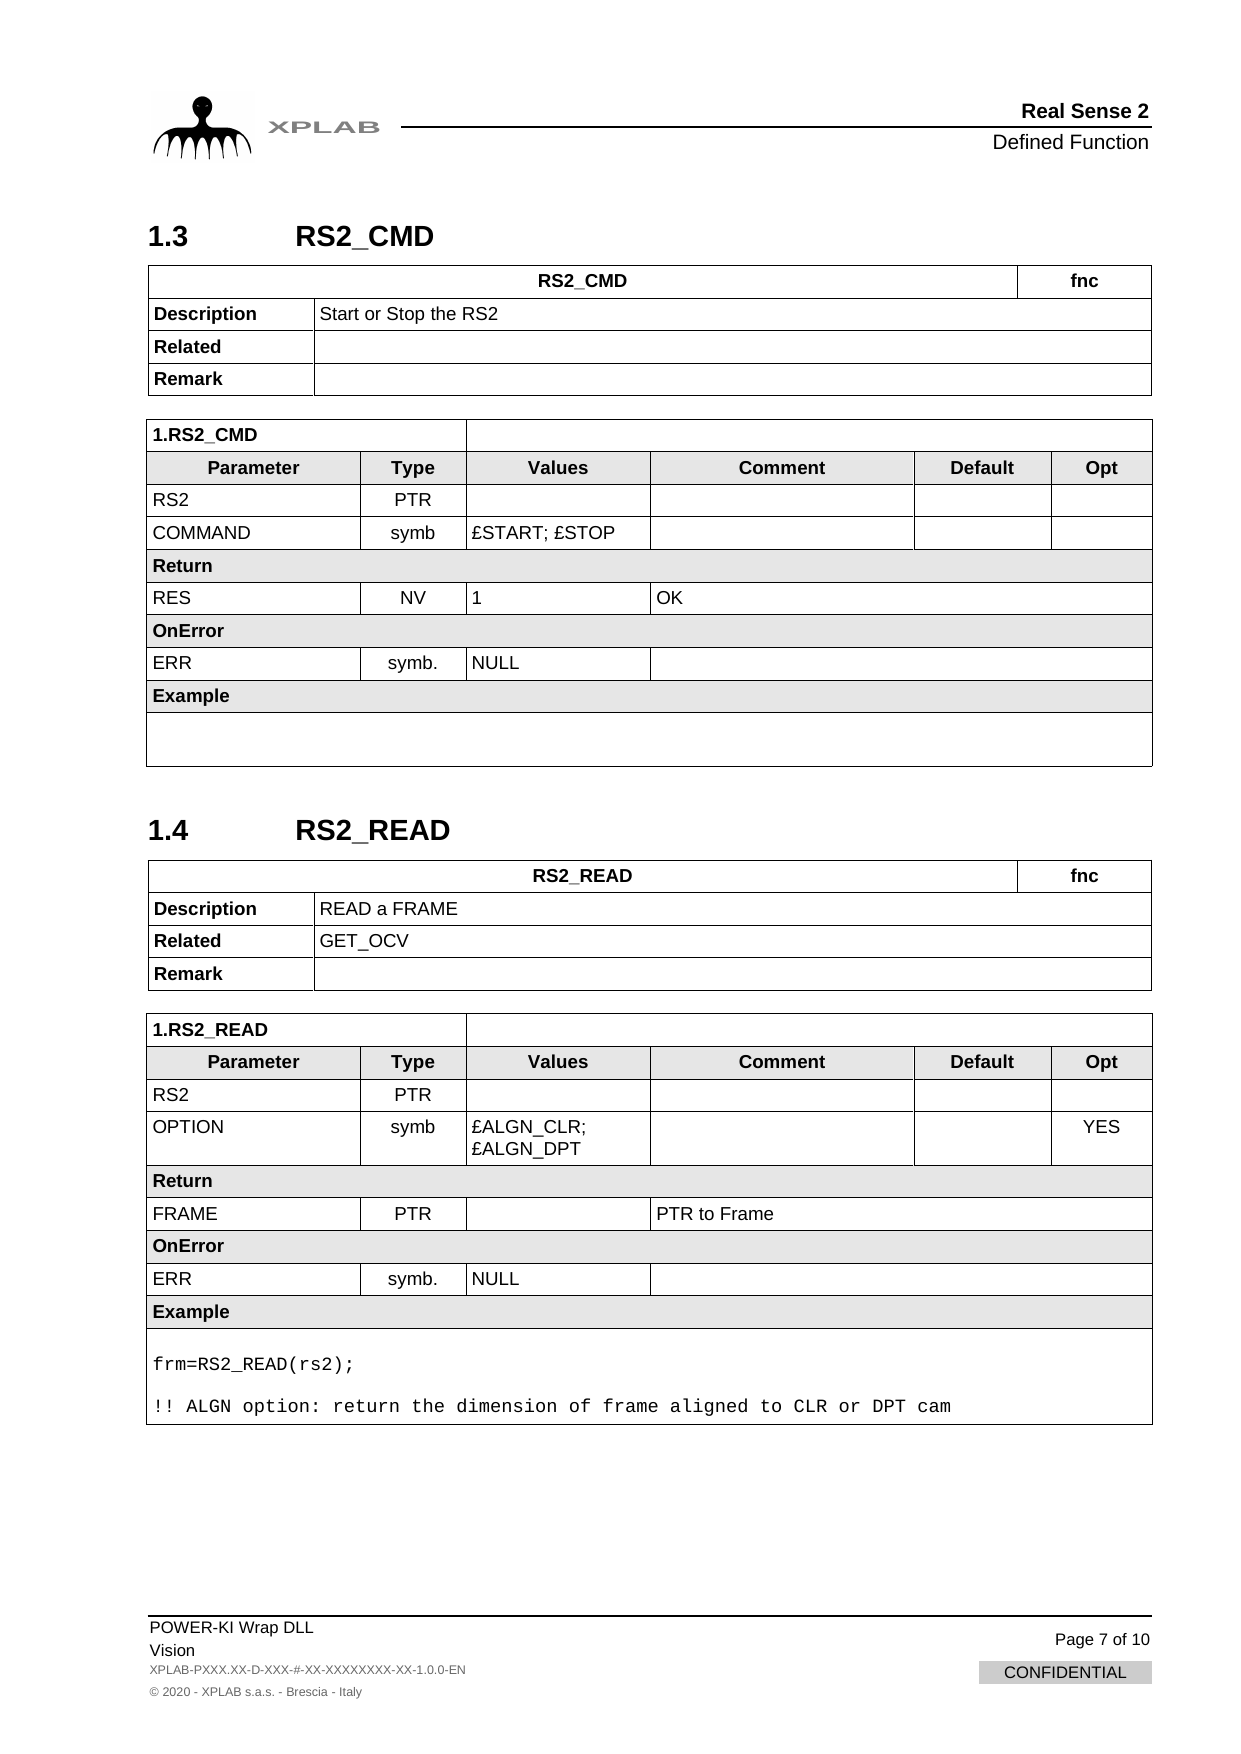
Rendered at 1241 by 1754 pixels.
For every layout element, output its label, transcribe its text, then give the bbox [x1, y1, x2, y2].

table_cell Parameter [147, 452, 360, 484]
table_cell Values [467, 1047, 650, 1079]
table_cell RES [147, 583, 360, 614]
table_cell [147, 713, 1152, 766]
table_cell Opt [1052, 1047, 1152, 1079]
table_cell Values [467, 452, 650, 484]
table_cell Opt [1052, 452, 1152, 484]
table_cell PTR [361, 485, 466, 516]
table_cell [315, 364, 1151, 395]
table_cell OnError [147, 615, 1152, 647]
table_cell Default [915, 1047, 1051, 1079]
table_cell Parameter [147, 1047, 360, 1079]
table_cell symb. [361, 648, 466, 680]
table_cell symb. [361, 1264, 466, 1295]
table_cell ERR [147, 648, 360, 680]
table_cell Return [147, 550, 1152, 582]
table_cell GET_OCV [315, 926, 1151, 957]
table_cell Comment [651, 452, 913, 484]
table_cell symb [361, 517, 466, 549]
table_cell frm=RS2_READ(rs2); !! ALGN option: return the dimension of frame aligned to CLR or DPT cam [147, 1329, 1152, 1424]
table_cell £ALGN_CLR; £ALGN_DPT [467, 1112, 650, 1165]
table_cell [915, 1080, 1051, 1111]
picture [150, 91, 255, 163]
table_cell RS2 [147, 1080, 360, 1111]
table_cell PTR to Frame [651, 1198, 1152, 1230]
table_cell [651, 517, 913, 549]
table_cell [315, 958, 1151, 990]
table_cell PTR [361, 1080, 466, 1111]
table_cell NULL [467, 648, 650, 680]
table_cell £START; £STOP [467, 517, 650, 549]
table_cell RS2 [147, 485, 360, 516]
table_cell 1 [467, 583, 650, 614]
table_cell Remark [149, 364, 313, 395]
table_cell [1052, 485, 1152, 516]
table_cell [467, 485, 650, 516]
table_header RS2_CMD [149, 266, 1017, 298]
table_cell Return [147, 1166, 1152, 1197]
table_header [467, 1014, 1152, 1046]
table_cell NV [361, 583, 466, 614]
table_cell [1052, 517, 1152, 549]
table_cell [651, 1112, 913, 1165]
table_cell FRAME [147, 1198, 360, 1230]
table_cell [915, 485, 1051, 516]
table_header [467, 420, 1152, 451]
table_header fnc [1018, 266, 1151, 298]
table_cell READ a FRAME [315, 893, 1151, 925]
table_cell Description [149, 299, 313, 330]
table_cell [651, 648, 1152, 680]
table_header 1.RS2_CMD [147, 420, 466, 451]
subtitle RS2_READ [148, 814, 1152, 847]
subtitle RS2_CMD [148, 220, 1152, 252]
table_cell [1052, 1080, 1152, 1111]
table_header RS2_READ [149, 861, 1017, 892]
table_cell [651, 1264, 1152, 1295]
table_cell NULL [467, 1264, 650, 1295]
table_cell [915, 517, 1051, 549]
table_header 1.RS2_READ [147, 1014, 466, 1046]
table_cell OnError [147, 1231, 1152, 1263]
table_cell Type [361, 1047, 466, 1079]
table_cell [467, 1198, 650, 1230]
table_cell symb [361, 1112, 466, 1165]
table_cell Description [149, 893, 313, 925]
table_cell Type [361, 452, 466, 484]
table_cell Default [915, 452, 1051, 484]
table_cell [651, 1080, 913, 1111]
table_cell OK [651, 583, 1152, 614]
table_cell OPTION [147, 1112, 360, 1165]
table_cell [651, 485, 913, 516]
table_cell Comment [651, 1047, 913, 1079]
table_cell COMMAND [147, 517, 360, 549]
table_cell [915, 1112, 1051, 1165]
table_cell PTR [361, 1198, 466, 1230]
table_cell YES [1052, 1112, 1152, 1165]
table_cell Example [147, 681, 1152, 712]
table_cell Remark [149, 958, 313, 990]
table_cell ERR [147, 1264, 360, 1295]
table_cell [315, 331, 1151, 363]
table_header fnc [1018, 861, 1151, 892]
table_cell Related [149, 331, 313, 363]
table_cell Start or Stop the RS2 [315, 299, 1151, 330]
table_cell Example [147, 1296, 1152, 1328]
table_cell Related [149, 926, 313, 957]
table_cell [467, 1080, 650, 1111]
